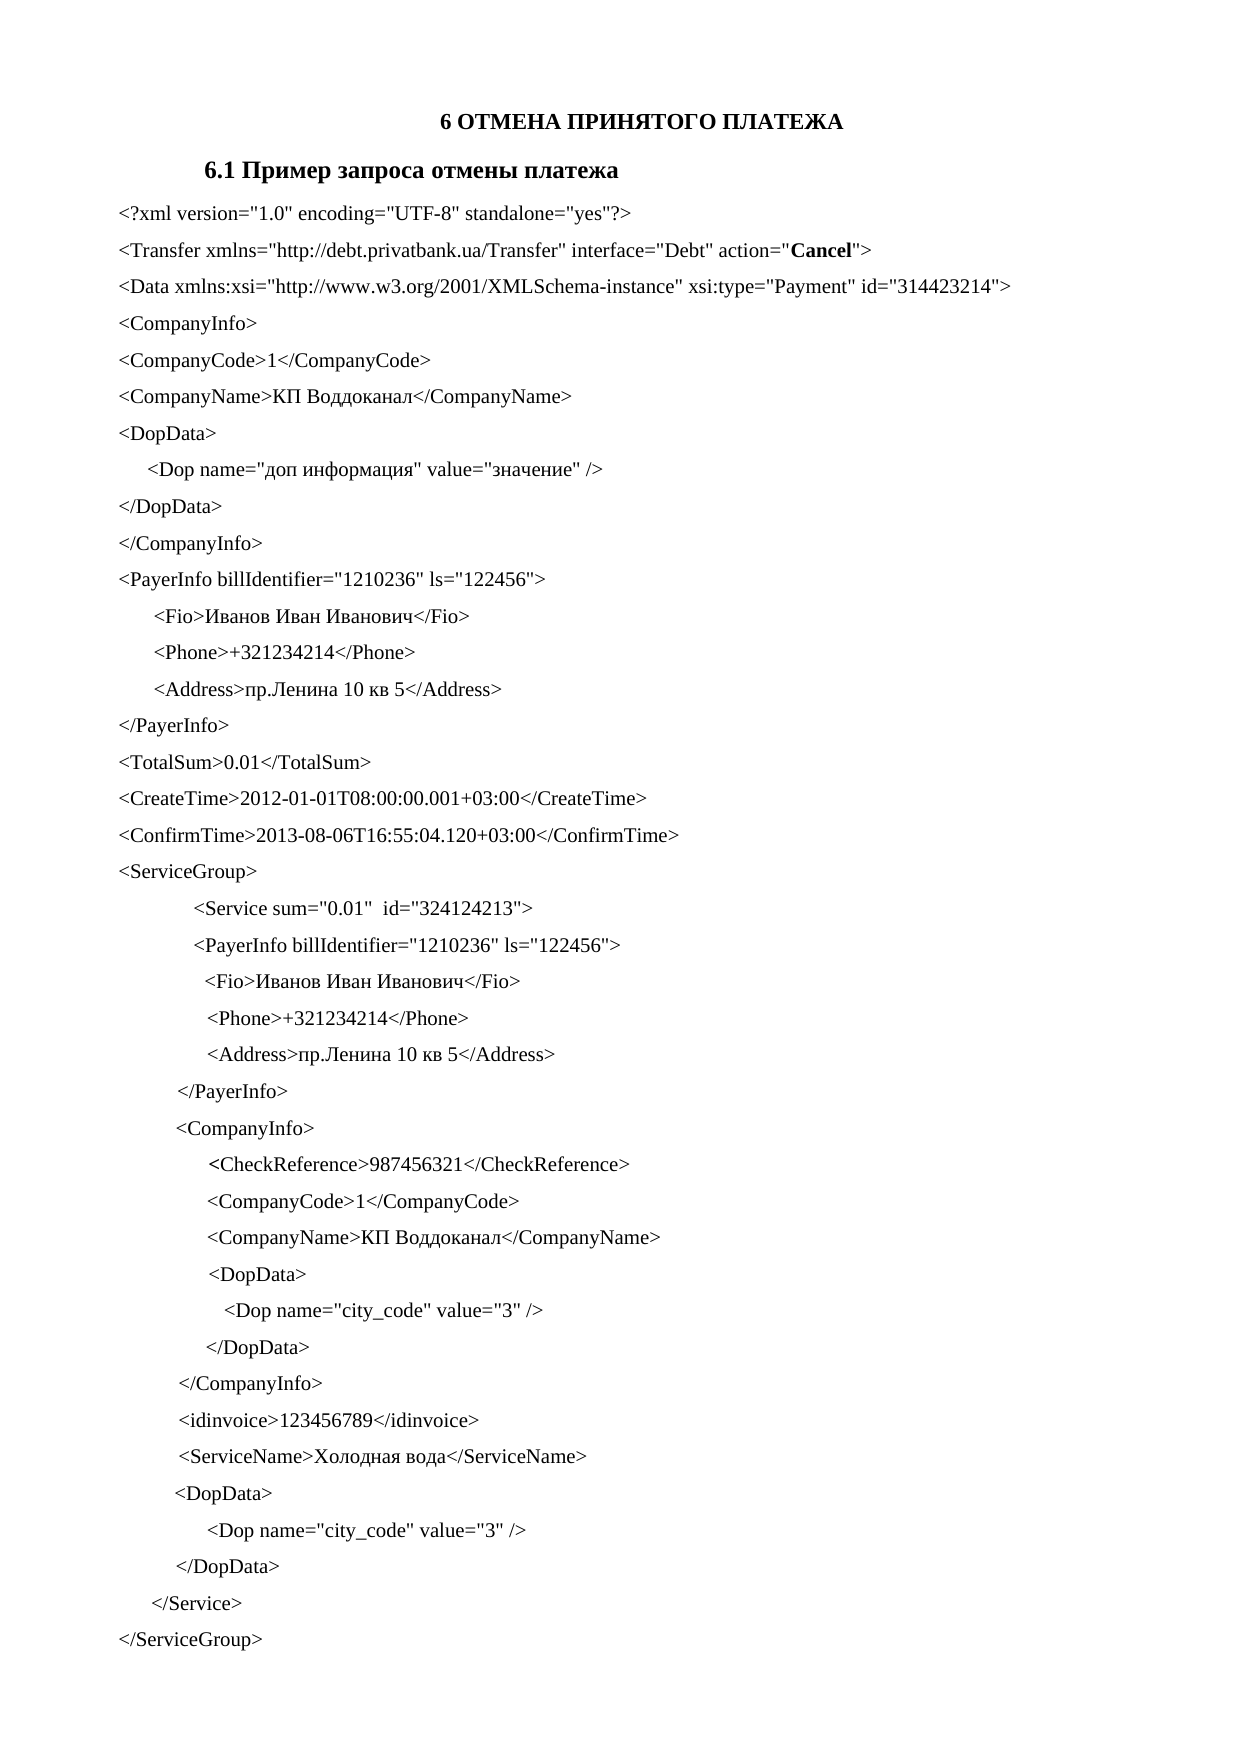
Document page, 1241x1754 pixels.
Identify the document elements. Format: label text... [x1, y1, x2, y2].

text </CompanyInfo> [118, 530, 1165, 554]
text <Address>пр.Ленина 10 кв 5</Address> [118, 677, 1165, 701]
text </DopData> [118, 1554, 1165, 1578]
text <CompanyCode>1</CompanyCode> [118, 348, 1165, 372]
text <DopData> [118, 421, 1165, 445]
text <Service sum="0.01" id="324124213"> [118, 896, 1165, 920]
text </CompanyInfo> [118, 1371, 1165, 1395]
text <Phone>+321234214</Phone> [118, 640, 1165, 664]
text <Fio>Иванов Иван Иванович</Fio> [118, 969, 1165, 993]
text <CompanyInfo> [118, 311, 1165, 335]
text <ServiceName>Холодная вода</ServiceName> [118, 1444, 1165, 1468]
text <Dop name="доп информация" value="значение" /> [118, 457, 1165, 481]
text <ServiceGroup> [118, 859, 1165, 883]
text </DopData> [118, 1335, 1165, 1359]
text <Phone>+321234214</Phone> [118, 1006, 1165, 1030]
subtitle 6.1 Пример запроса отмены платежа [119, 155, 1165, 183]
subtitle 6 ОТМЕНА ПРИНЯТОГО ПЛАТЕЖА [117, 108, 1165, 134]
text <Data xmlns:xsi="http://www.w3.org/2001/XMLSchema-instance" xsi:type="Payment" id="314423214"> [118, 274, 1165, 298]
text <Fio>Иванов Иван Иванович</Fio> [118, 603, 1165, 628]
text </Service> [118, 1591, 1165, 1615]
text <Dop name="city_code" value="3" /> [118, 1518, 1165, 1542]
text <CheckReference>987456321</CheckReference> [118, 1152, 1165, 1176]
text <CreateTime>2012-01-01T08:00:00.001+03:00</CreateTime> [118, 786, 1165, 810]
text <PayerInfo billIdentifier="1210236" ls="122456"> [118, 567, 1165, 591]
text <Address>пр.Ленина 10 кв 5</Address> [118, 1042, 1165, 1066]
text <ConfirmTime>2013-08-06T16:55:04.120+03:00</ConfirmTime> [118, 823, 1165, 847]
text <?xml version="1.0" encoding="UTF-8" standalone="yes"?> [118, 201, 1165, 225]
text </ServiceGroup> [118, 1627, 1165, 1651]
text <TotalSum>0.01</TotalSum> [118, 750, 1165, 774]
text </PayerInfo> [118, 1079, 1165, 1103]
text <Dop name="city_code" value="3" /> [118, 1298, 1165, 1322]
text <CompanyInfo> [118, 1115, 1165, 1139]
text </DopData> [118, 494, 1165, 518]
text <CompanyName>КП Воддоканал</CompanyName> [118, 1225, 1165, 1249]
text <PayerInfo billIdentifier="1210236" ls="122456"> [193, 933, 1165, 957]
text <CompanyName>КП Воддоканал</CompanyName> [118, 384, 1165, 408]
text <CompanyCode>1</CompanyCode> [118, 1188, 1165, 1213]
text <DopData> [118, 1262, 1165, 1286]
text <Transfer xmlns="http://debt.privatbank.ua/Transfer" interface="Debt" action="Cancel"> [118, 238, 1165, 262]
text <idinvoice>123456789</idinvoice> [118, 1408, 1165, 1432]
text </PayerInfo> [118, 713, 1165, 737]
text <DopData> [118, 1481, 1165, 1505]
